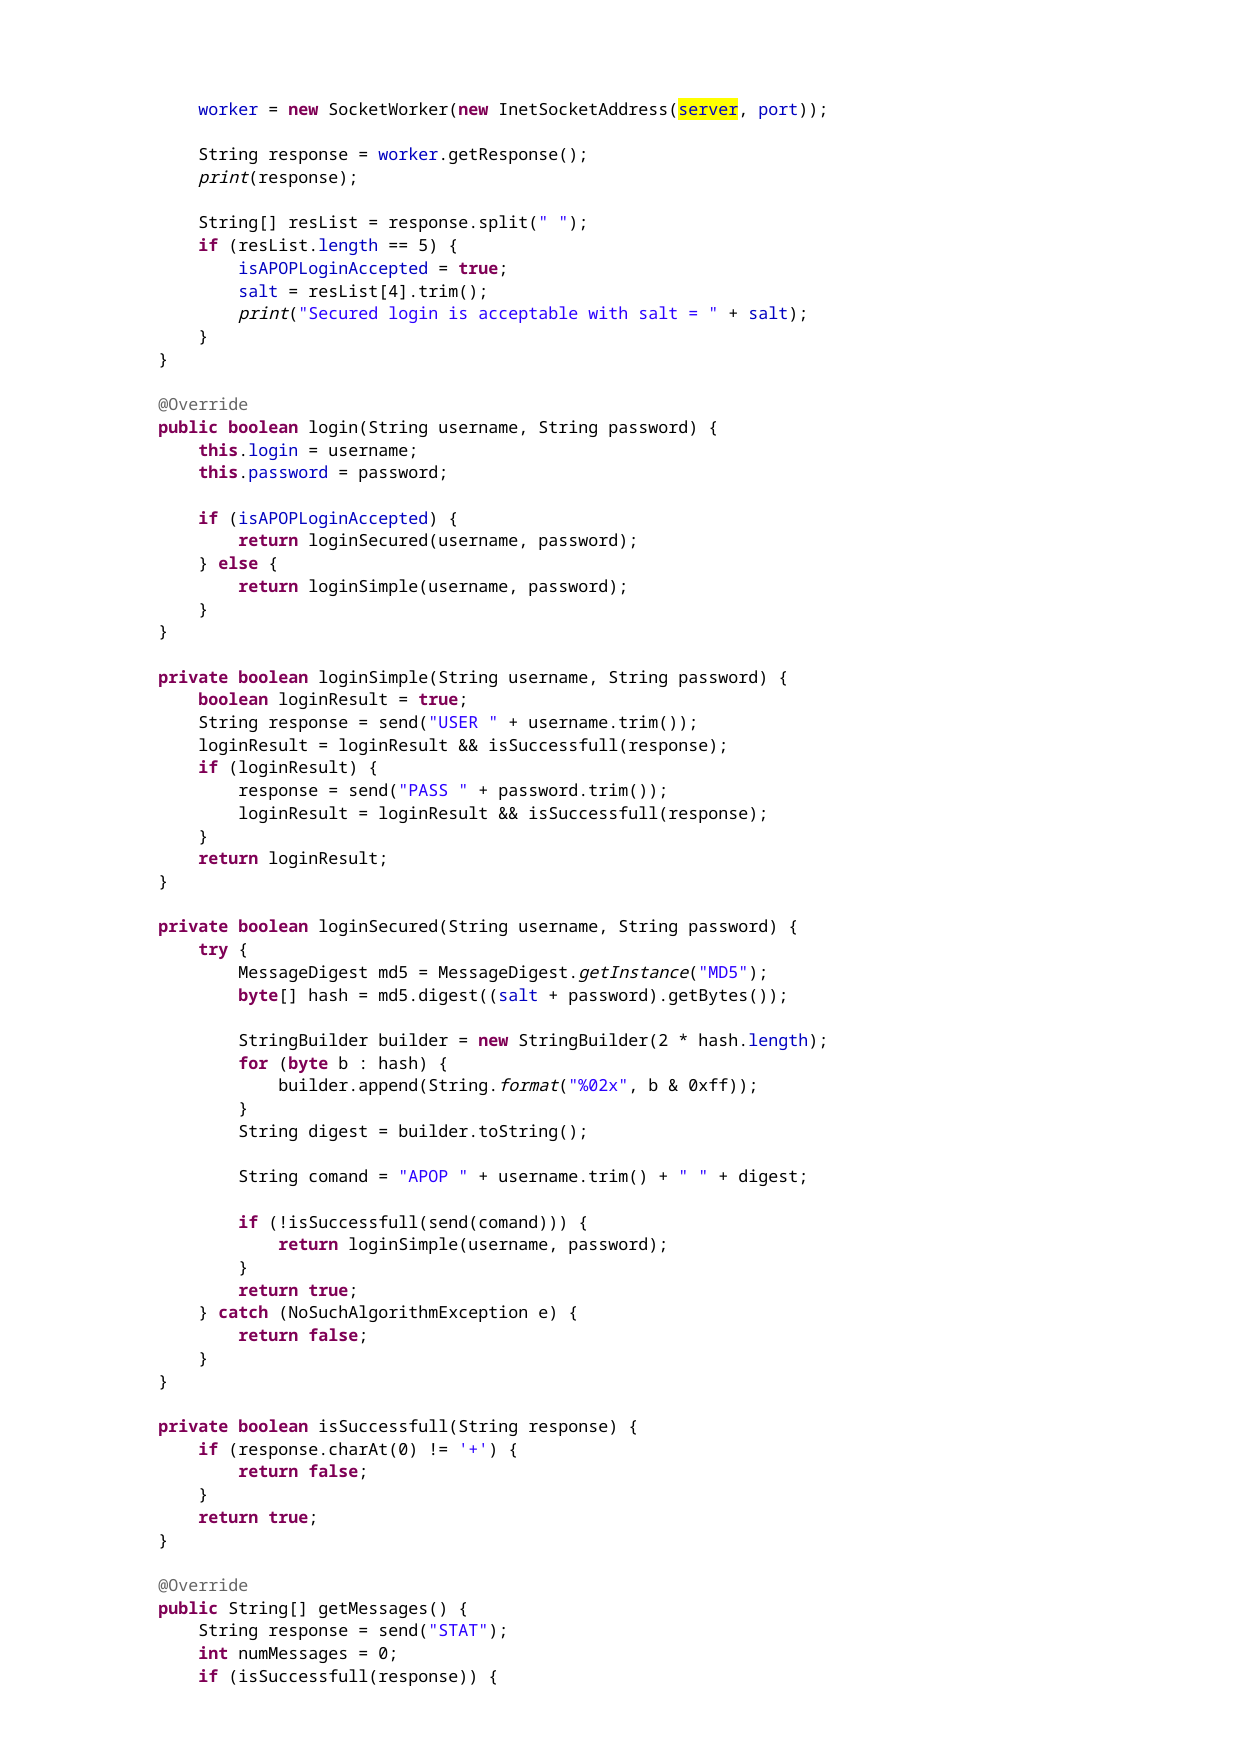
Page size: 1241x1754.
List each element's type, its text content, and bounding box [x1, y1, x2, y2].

text String response = send("STAT"); [118, 1619, 1162, 1642]
text loginResult = loginResult && isSuccessfull(response); [118, 802, 1162, 824]
text String response = worker.getResponse(); [118, 143, 1162, 166]
text if (isAPOPLoginAccepted) { [118, 506, 1162, 529]
text } [118, 870, 1162, 892]
text loginResult = loginResult && isSuccessfull(response); [118, 733, 1162, 756]
text } [118, 1369, 1162, 1392]
text if (!isSuccessfull(send(comand))) { [118, 1210, 1162, 1233]
text private boolean loginSecured(String username, String password) { [118, 915, 1162, 938]
text return true; [118, 1506, 1162, 1528]
text if (loginResult) { [118, 756, 1162, 779]
text String response = send("USER " + username.trim()); [118, 711, 1162, 733]
text try { [118, 938, 1162, 961]
text } [118, 325, 1162, 347]
text this.password = password; [118, 461, 1162, 484]
text return true; [118, 1278, 1162, 1301]
text isAPOPLoginAccepted = true; [118, 257, 1162, 279]
text } [118, 347, 1162, 370]
text this.login = username; [118, 438, 1162, 461]
text } [118, 1528, 1162, 1551]
text return loginSecured(username, password); [118, 529, 1162, 552]
text } catch (NoSuchAlgorithmException e) { [118, 1301, 1162, 1324]
text return loginSimple(username, password); [118, 1233, 1162, 1256]
text return false; [118, 1460, 1162, 1483]
text public String[] getMessages() { [118, 1596, 1162, 1619]
text } [118, 1097, 1162, 1119]
text builder.append(String.format("%02x", b & 0xff)); [118, 1074, 1162, 1097]
text public boolean login(String username, String password) { [118, 416, 1162, 438]
text if (response.charAt(0) != '+') { [118, 1437, 1162, 1460]
text if (resList.length == 5) { [118, 234, 1162, 257]
text boolean loginResult = true; [118, 688, 1162, 711]
text byte[] hash = md5.digest((salt + password).getBytes()); [118, 983, 1162, 1006]
text if (isSuccessfull(response)) { [118, 1664, 1162, 1687]
text print("Secured login is acceptable with salt = " + salt); [118, 302, 1162, 325]
text private boolean loginSimple(String username, String password) { [118, 665, 1162, 688]
text @Override [118, 393, 1162, 416]
text int numMessages = 0; [118, 1642, 1162, 1664]
text String comand = "APOP " + username.trim() + " " + digest; [118, 1165, 1162, 1188]
text String[] resList = response.split(" "); [118, 211, 1162, 234]
text } [118, 597, 1162, 620]
text print(response); [118, 166, 1162, 188]
text for (byte b : hash) { [118, 1051, 1162, 1074]
text } [118, 1347, 1162, 1369]
text } [118, 1483, 1162, 1506]
text worker = new SocketWorker(new InetSocketAddress(server, port)); [118, 98, 1162, 120]
text } else { [118, 552, 1162, 574]
text response = send("PASS " + password.trim()); [118, 779, 1162, 802]
text } [118, 620, 1162, 643]
text String digest = builder.toString(); [118, 1119, 1162, 1142]
text MessageDigest md5 = MessageDigest.getInstance("MD5"); [118, 961, 1162, 983]
text return loginSimple(username, password); [118, 574, 1162, 597]
text private boolean isSuccessfull(String response) { [118, 1415, 1162, 1437]
text } [118, 1256, 1162, 1278]
text return false; [118, 1324, 1162, 1347]
text return loginResult; [118, 847, 1162, 870]
text StringBuilder builder = new StringBuilder(2 * hash.length); [118, 1029, 1162, 1051]
text @Override [118, 1574, 1162, 1596]
text } [118, 824, 1162, 847]
text salt = resList[4].trim(); [118, 279, 1162, 302]
